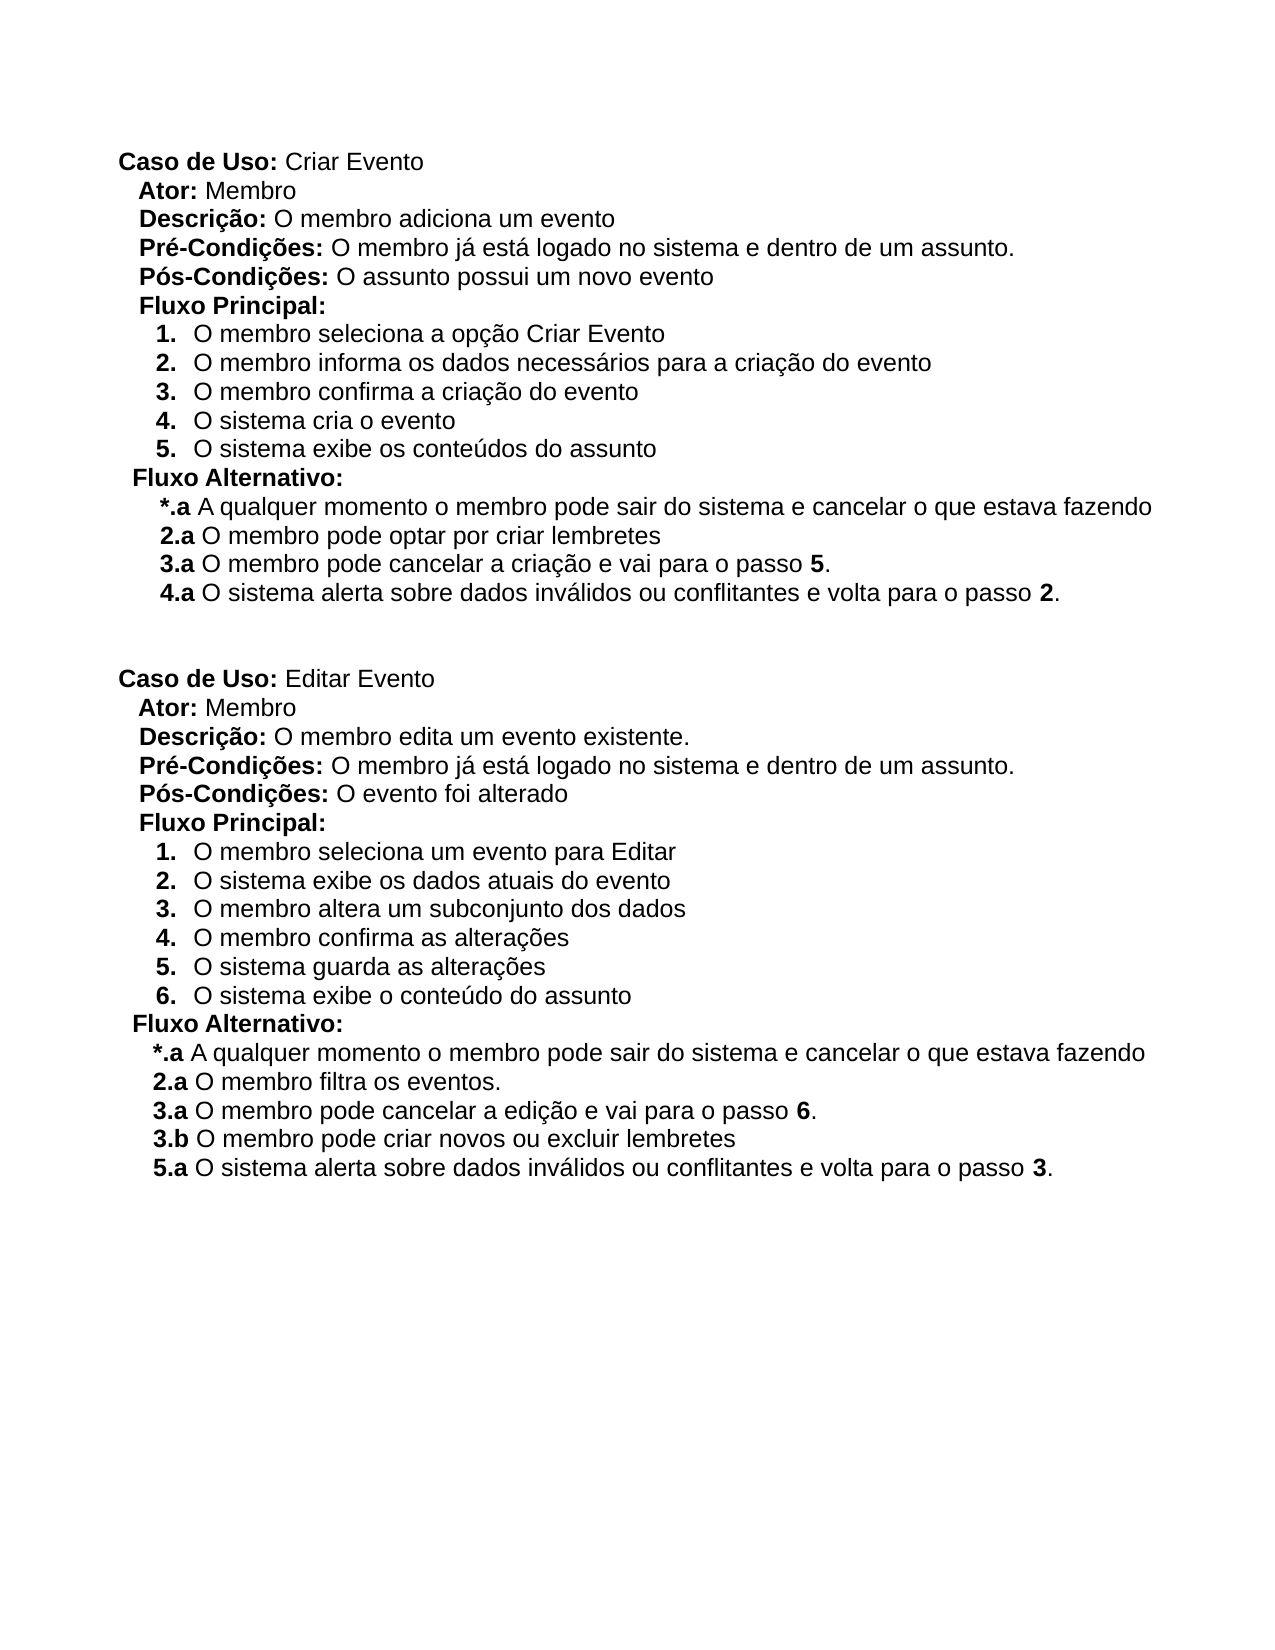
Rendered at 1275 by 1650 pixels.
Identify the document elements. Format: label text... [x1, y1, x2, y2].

text Ator: Membro [118, 693, 1157, 722]
list O membro altera um subconjunto dos dados [156, 894, 1157, 923]
list O membro confirma a criação do evento [156, 377, 1157, 406]
list O sistema cria o evento [156, 406, 1157, 434]
text Pré-Condições: O membro já está logado no sistema e dentro de um assunto. [118, 751, 1157, 779]
list O sistema guarda as alterações [156, 952, 1157, 981]
list O membro seleciona a opção Criar Evento [156, 319, 1157, 348]
text 3.a O membro pode cancelar a edição e vai para o passo 6. [118, 1096, 1157, 1124]
text Descrição: O membro edita um evento existente. [118, 722, 1157, 751]
list O membro seleciona um evento para Editar [156, 837, 1157, 866]
list O sistema exibe os conteúdos do assunto [156, 434, 1157, 463]
text 3.b O membro pode criar novos ou excluir lembretes [118, 1124, 1157, 1153]
text Pós-Condições: O assunto possui um novo evento [118, 262, 1157, 291]
list O sistema exibe o conteúdo do assunto [156, 981, 1157, 1009]
list O sistema exibe os dados atuais do evento [156, 866, 1157, 894]
text Pré-Condições: O membro já está logado no sistema e dentro de um assunto. [118, 233, 1157, 262]
text *.a A qualquer momento o membro pode sair do sistema e cancelar o que estava fazendo [118, 1038, 1157, 1067]
text Fluxo Principal: [118, 808, 1157, 837]
text *.a A qualquer momento o membro pode sair do sistema e cancelar o que estava fazendo [118, 492, 1157, 521]
text Descrição: O membro adiciona um evento [118, 204, 1157, 233]
text Caso de Uso: Editar Evento [118, 664, 1157, 693]
text Fluxo Alternativo: [118, 463, 1157, 492]
text 2.a O membro pode optar por criar lembretes [118, 521, 1157, 549]
text Fluxo Alternativo: [118, 1009, 1157, 1038]
text 2.a O membro filtra os eventos. [118, 1067, 1157, 1096]
text Caso de Uso: Criar Evento [118, 147, 1157, 176]
list O membro informa os dados necessários para a criação do evento [156, 348, 1157, 377]
text 5.a O sistema alerta sobre dados inválidos ou conflitantes e volta para o passo 3. [118, 1153, 1157, 1182]
list O membro confirma as alterações [156, 923, 1157, 952]
text 4.a O sistema alerta sobre dados inválidos ou conflitantes e volta para o passo 2. [118, 578, 1157, 607]
text Fluxo Principal: [118, 291, 1157, 319]
text 3.a O membro pode cancelar a criação e vai para o passo 5. [118, 549, 1157, 578]
text Pós-Condições: O evento foi alterado [118, 779, 1157, 808]
text Ator: Membro [118, 176, 1157, 204]
